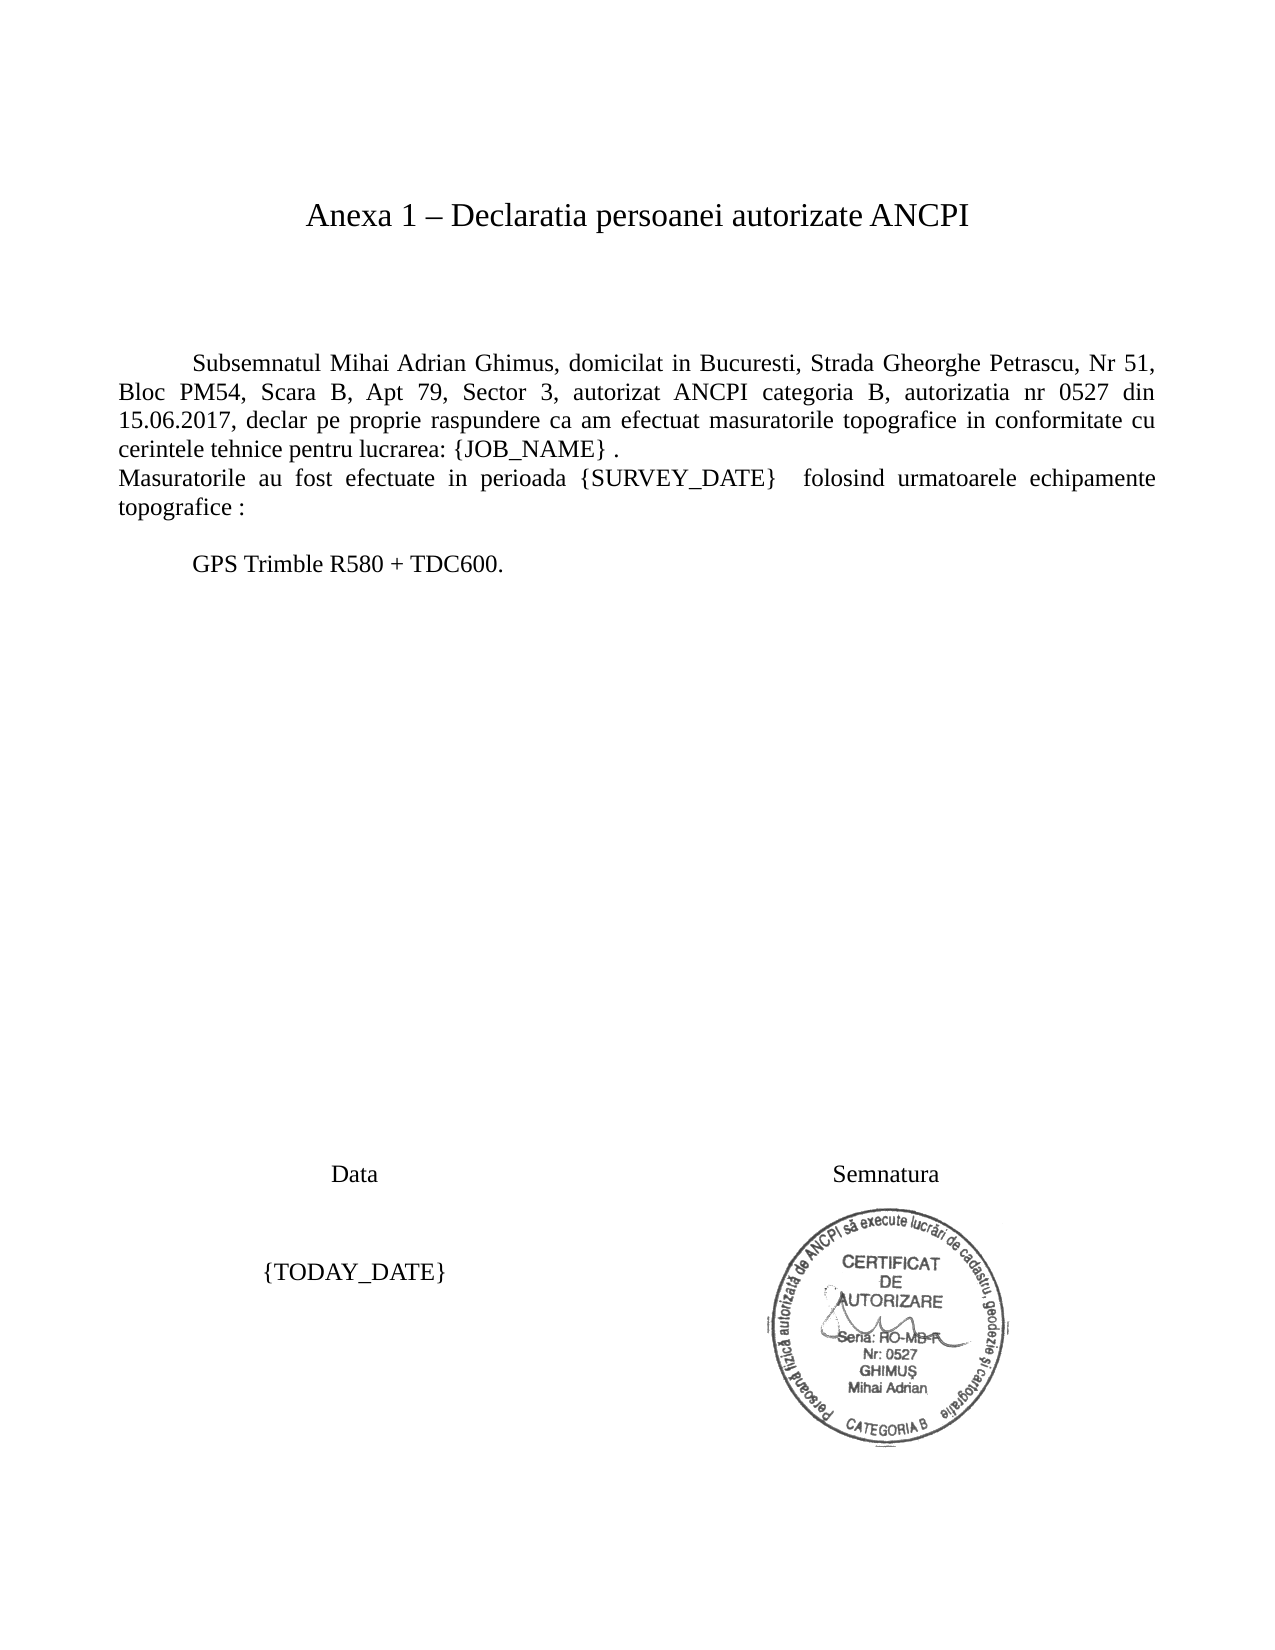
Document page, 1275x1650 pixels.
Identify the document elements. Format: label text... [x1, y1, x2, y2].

table_cell [118, 1193, 236, 1320]
table_header [118, 1153, 236, 1193]
table_header [473, 1153, 768, 1193]
table_cell [473, 1193, 768, 1320]
picture [762, 1201, 1014, 1450]
table_cell [768, 1193, 1004, 1201]
text Anexa 1 – Declaratia persoanei autorizate ANCPI [118, 195, 1157, 233]
text Subsemnatul Mihai Adrian Ghimus, domicilat in Bucuresti, Strada Gheorghe Petrascu, Nr 51, Bloc PM54, Scara B, Apt 79, Sector 3, autorizat ANCPI categoria B, autorizatia nr 0527 din 15.06.2017, declar pe proprie raspundere ca am efectuat masuratorile topografice in conformitate cu cerintele tehnice pentru lucrarea: {JOB_NAME} . [118, 348, 1157, 463]
text Masuratorile au fost efectuate in perioada {SURVEY_DATE} folosind urmatoarele echipamente topografice : [118, 463, 1157, 521]
table_header Data [236, 1153, 472, 1193]
table_cell {TODAY_DATE} [236, 1193, 472, 1320]
table_header [1004, 1153, 1157, 1193]
text GPS Trimble R580 + TDC600. [118, 549, 1157, 578]
table_header Semnatura [768, 1153, 1004, 1193]
table_cell [1004, 1193, 1157, 1320]
